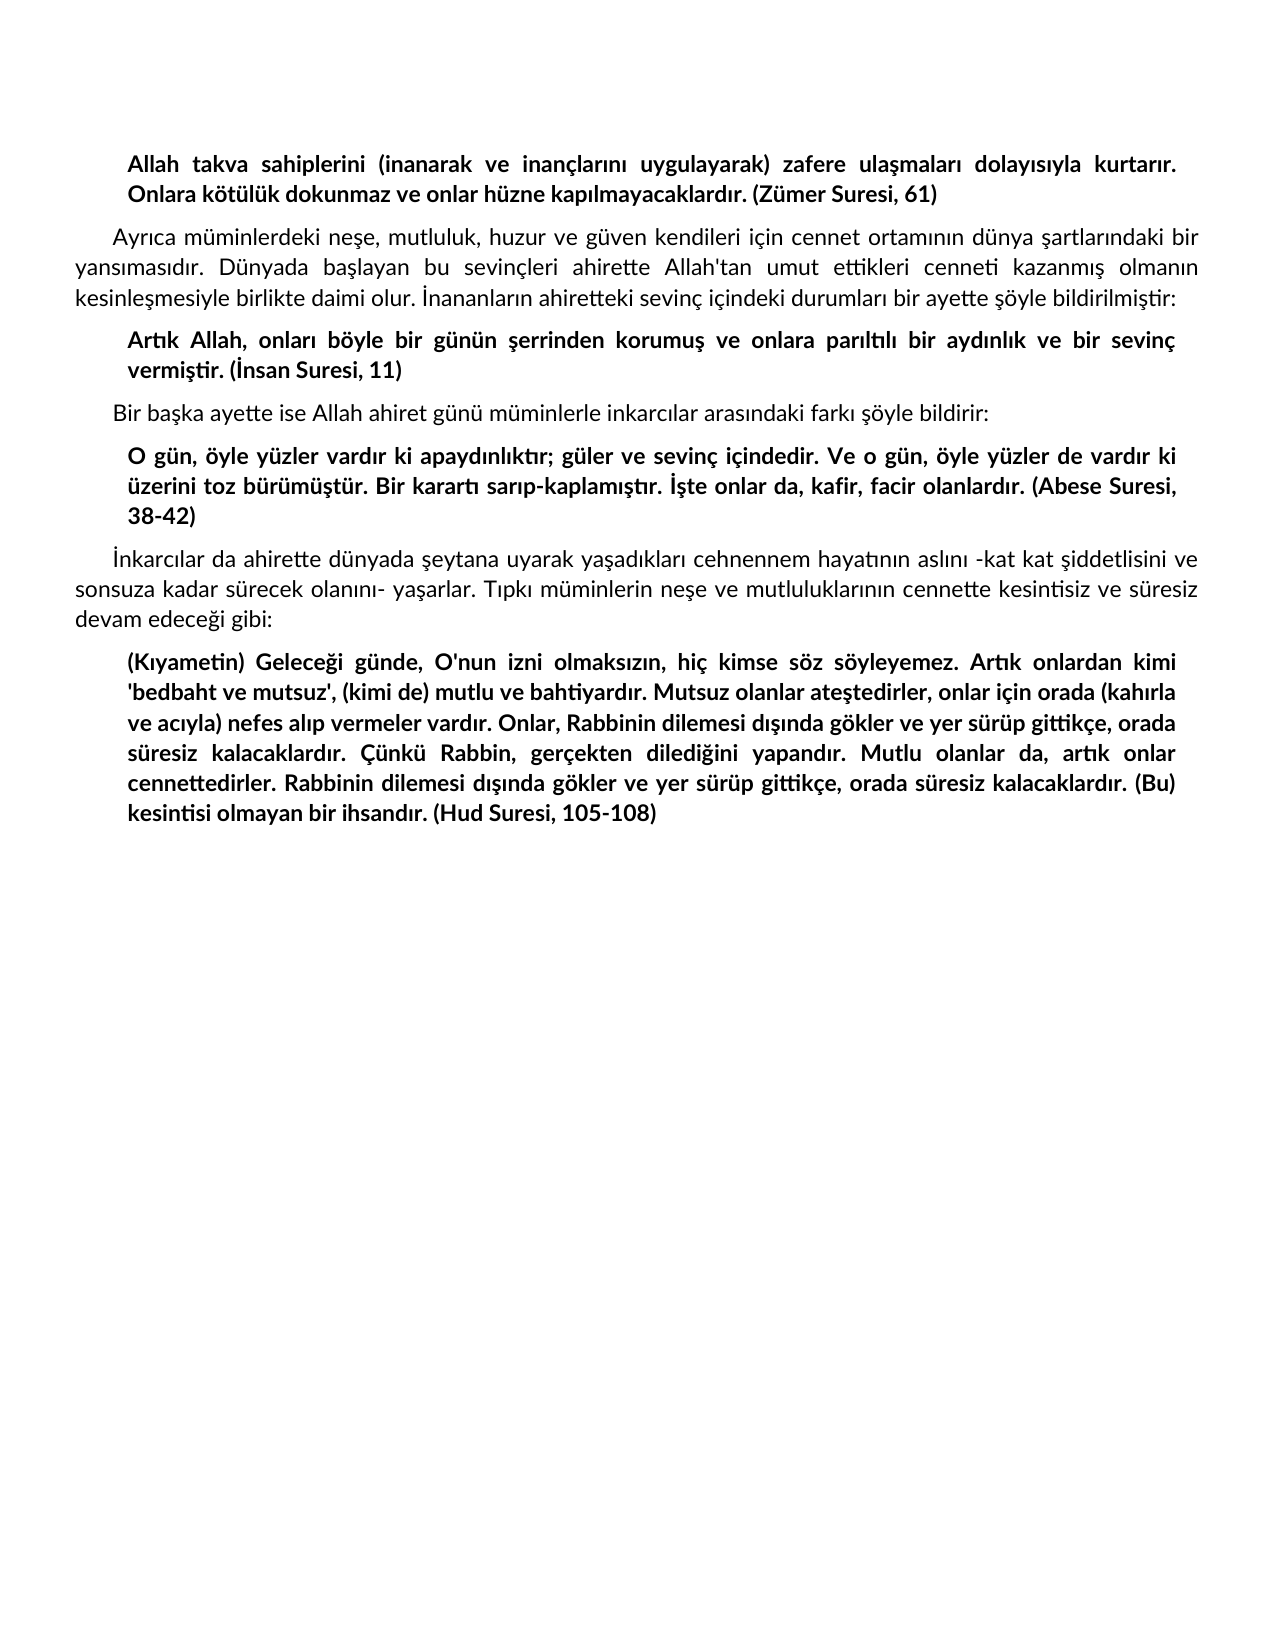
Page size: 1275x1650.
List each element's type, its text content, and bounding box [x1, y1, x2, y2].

text O gün, öyle yüzler vardır ki apaydınlıktır; güler ve sevinç içindedir. Ve o gün, öyle yüzler de vardır ki üzerini toz bürümüştür. Bir karartı sarıp-kaplamıştır. İşte onlar da, kafir, facir olanlardır. (Abese Suresi, 38-42) [127, 442, 1177, 529]
text Ayrıca müminlerdeki neşe, mutluluk, huzur ve güven kendileri için cennet ortamının dünya şartlarındaki bir yansımasıdır. Dünyada başlayan bu sevinçleri ahirette Allah'tan umut ettikleri cenneti kazanmış olmanın kesinleşmesiyle birlikte daimi olur. İnananların ahiretteki sevinç içindeki durumları bir ayette şöyle bildirilmiştir: [75, 223, 1200, 311]
text Artık Allah, onları böyle bir günün şerrinden korumuş ve onlara parıltılı bir aydınlık ve bir sevinç vermiştir. (İnsan Suresi, 11) [127, 326, 1177, 384]
text (Kıyametin) Geleceği günde, O'nun izni olmaksızın, hiç kimse söz söyleyemez. Artık onlardan kimi 'bedbaht ve mutsuz', (kimi de) mutlu ve bahtiyardır. Mutsuz olanlar ateştedirler, onlar için orada (kahırla ve acıyla) nefes alıp vermeler vardır. Onlar, Rabbinin dilemesi dışında gökler ve yer sürüp gittikçe, orada süresiz kalacaklardır. Çünkü Rabbin, gerçekten dilediğini yapandır. Mutlu olanlar da, artık onlar cennettedirler. Rabbinin dilemesi dışında gökler ve yer sürüp gittikçe, orada süresiz kalacaklardır. (Bu) kesintisi olmayan bir ihsandır. (Hud Suresi, 105-108) [127, 648, 1177, 826]
text Bir başka ayette ise Allah ahiret günü müminlerle inkarcılar arasındaki farkı şöyle bildirir: [75, 399, 1200, 426]
text İnkarcılar da ahirette dünyada şeytana uyarak yaşadıkları cehnennem hayatının aslını -kat kat şiddetlisini ve sonsuza kadar sürecek olanını- yaşarlar. Tıpkı müminlerin neşe ve mutluluklarının cennette kesintisiz ve süresiz devam edeceği gibi: [75, 545, 1200, 633]
text Allah takva sahiplerini (inanarak ve inançlarını uygulayarak) zafere ulaşmaları dolayısıyla kurtarır. Onlara kötülük dokunmaz ve onlar hüzne kapılmayacaklardır. (Zümer Suresi, 61) [127, 150, 1177, 208]
